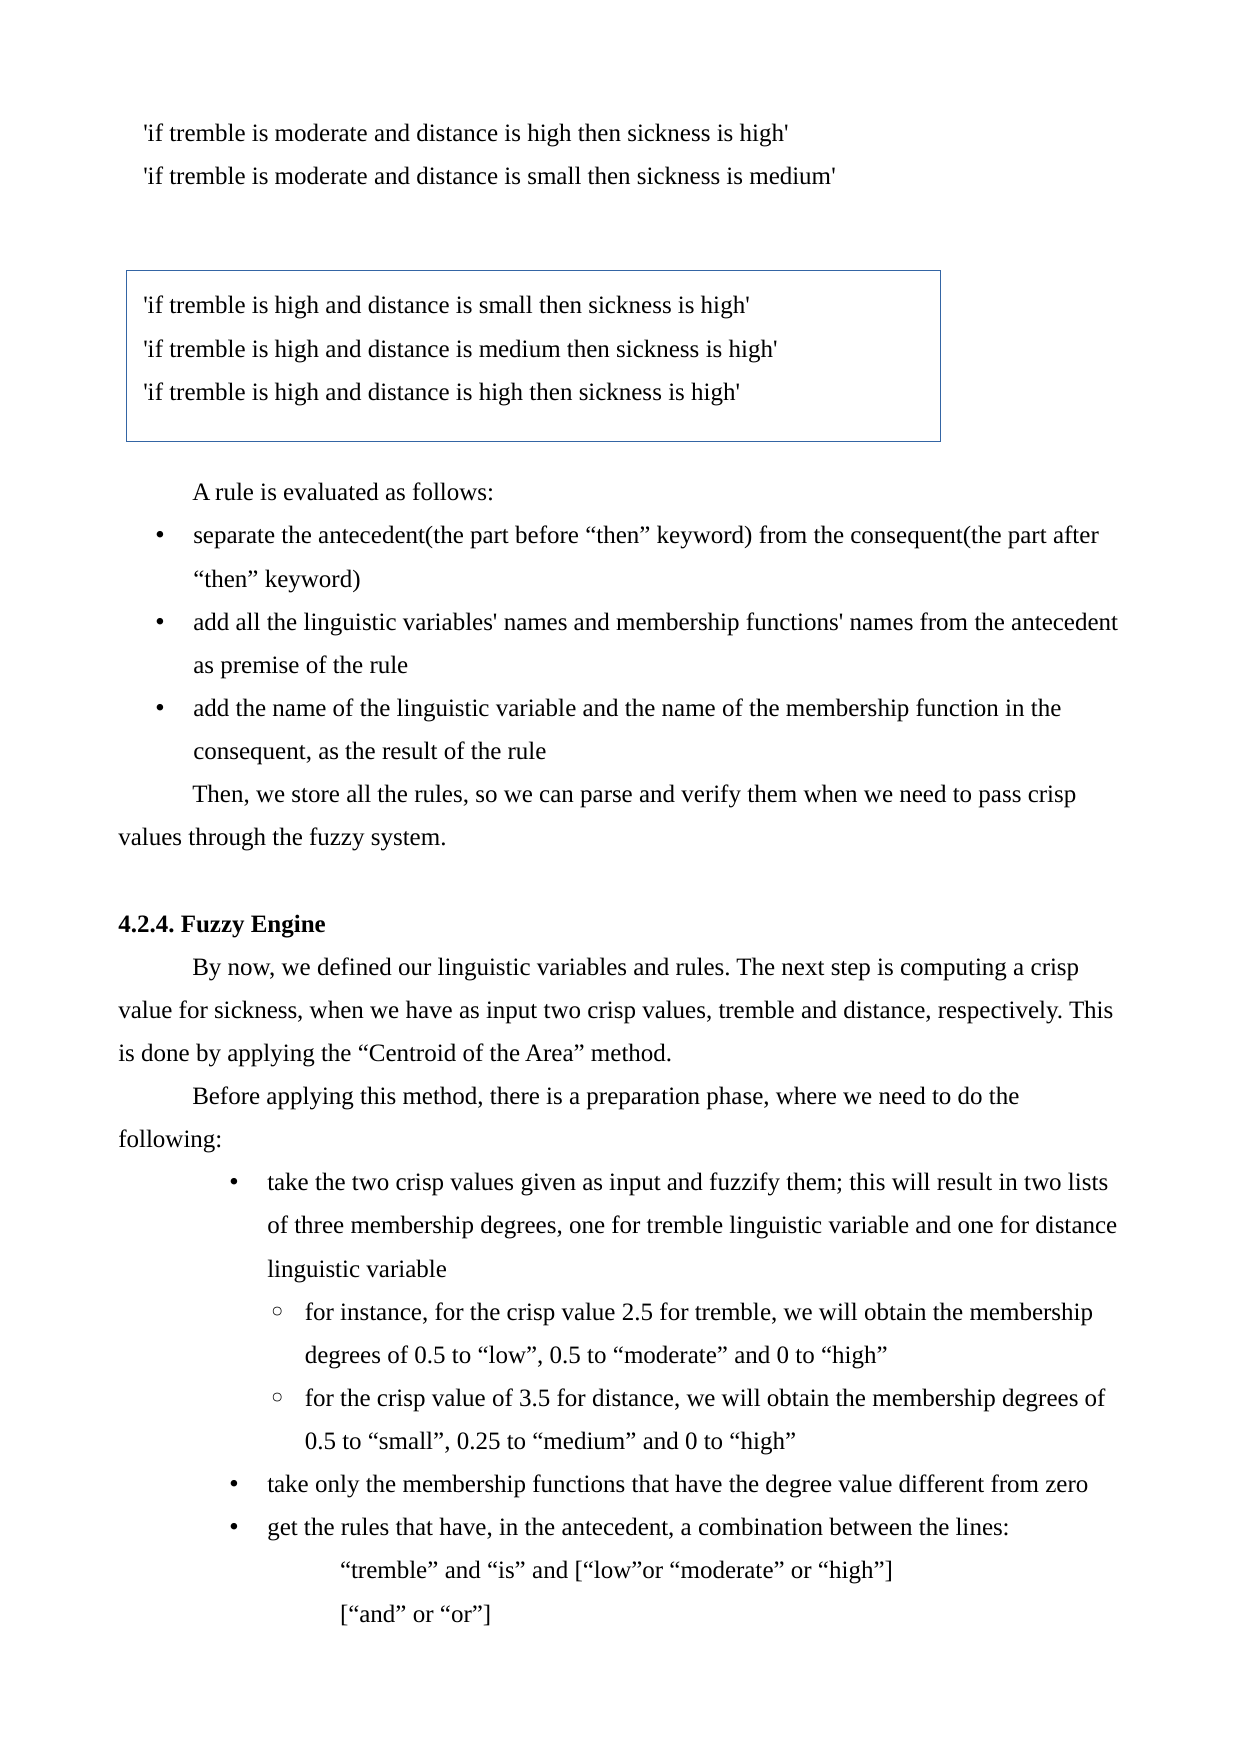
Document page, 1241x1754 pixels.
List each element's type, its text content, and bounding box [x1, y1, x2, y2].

text Before applying this method, there is a preparation phase, where we need to do the following: [118, 1081, 1122, 1153]
list take the two crisp values given as input and fuzzify them; this will result in two lists of three membership degrees, one for tremble linguistic variable and one for distance linguistic variable [229, 1167, 1122, 1282]
text [941, 291, 1122, 319]
list for the crisp value of 3.5 for distance, we will obtain the membership degrees of 0.5 to “small”, 0.25 to “medium” and 0 to “high” [267, 1383, 1122, 1455]
text Then, we store all the rules, so we can parse and verify them when we need to pass crisp values through the fuzzy system. [118, 779, 1122, 851]
list add the name of the linguistic variable and the name of the membership function in the consequent, as the result of the rule [156, 693, 1122, 765]
list take only the membership functions that have the degree value different from zero [229, 1469, 1122, 1498]
text 'if tremble is high and distance is high then sickness is high' [127, 377, 940, 406]
text A rule is evaluated as follows: [118, 477, 1122, 506]
text [941, 334, 1122, 362]
text 4.2.4. Fuzzy Engine [118, 909, 1122, 937]
list add all the linguistic variables' names and membership functions' names from the antecedent as premise of the rule [156, 607, 1122, 679]
list get the rules that have, in the antecedent, a combination between the lines: [229, 1512, 1122, 1541]
text “tremble” and “is” and [“low”or “moderate” or “high”] [118, 1556, 1122, 1584]
list separate the antecedent(the part before “then” keyword) from the consequent(the part after “then” keyword) [156, 521, 1122, 592]
text [“and” or “or”] [118, 1599, 1122, 1627]
list for instance, for the crisp value 2.5 for tremble, we will obtain the membership degrees of 0.5 to “low”, 0.5 to “moderate” and 0 to “high” [267, 1297, 1122, 1369]
text 'if tremble is high and distance is medium then sickness is high' [127, 334, 940, 362]
text [941, 377, 1122, 406]
text 'if tremble is moderate and distance is small then sickness is medium' [118, 161, 1122, 190]
text 'if tremble is moderate and distance is high then sickness is high' [118, 118, 1122, 147]
text By now, we defined our linguistic variables and rules. The next step is computing a crisp value for sickness, when we have as input two crisp values, tremble and distance, respectively. This is done by applying the “Centroid of the Area” method. [118, 952, 1122, 1067]
text 'if tremble is high and distance is small then sickness is high' [127, 291, 940, 319]
